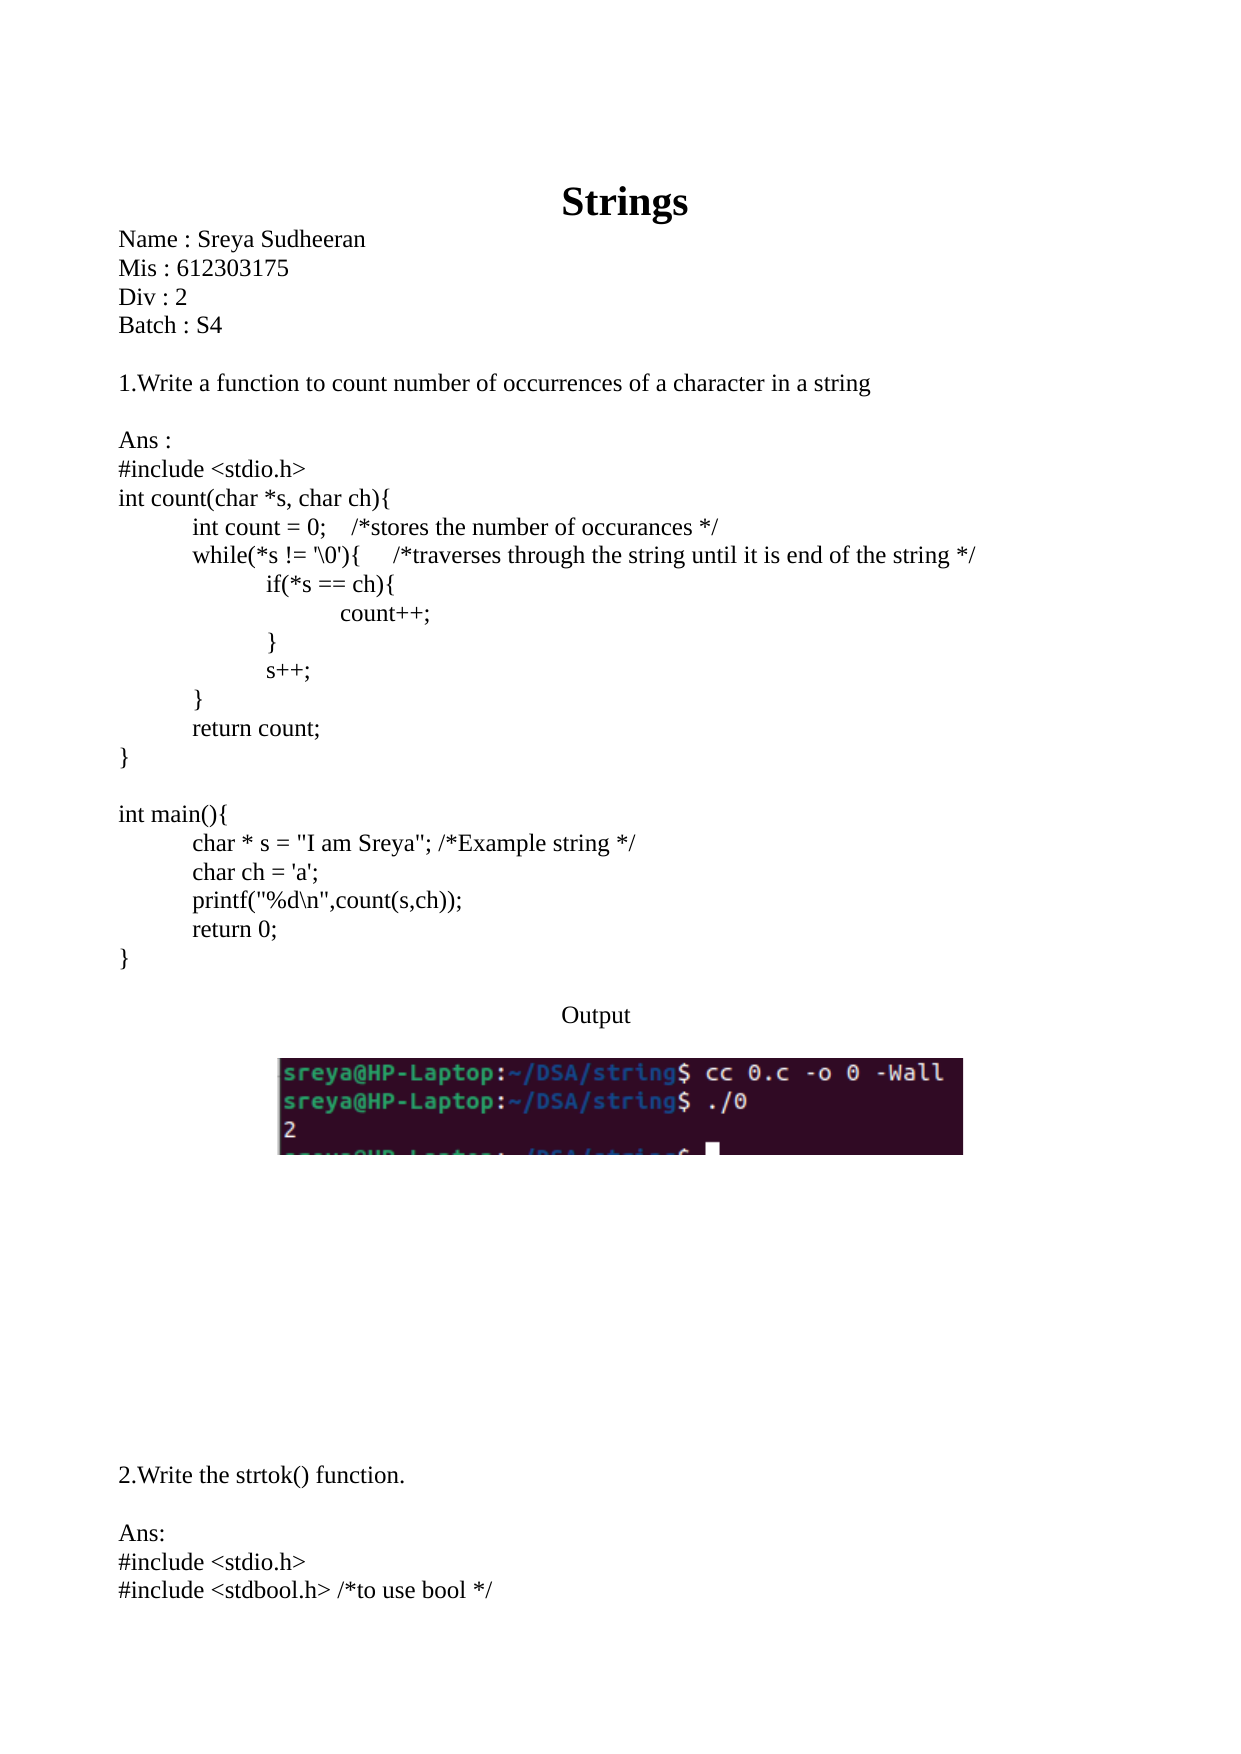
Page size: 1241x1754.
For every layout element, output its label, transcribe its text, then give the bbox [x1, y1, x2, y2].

text count++; [118, 598, 1122, 627]
text #include <stdbool.h> /*to use bool */ [118, 1576, 1122, 1604]
text 2.Write the strtok() function. Ans: [118, 1346, 1122, 1547]
text int count = 0; /*stores the number of occurances */ [118, 512, 1122, 541]
text Ans : #include <stdio.h> [118, 426, 1122, 483]
text char * s = "I am Sreya"; /*Example string */ [118, 828, 1122, 857]
picture [277, 1058, 964, 1155]
text Name : Sreya Sudheeran [118, 224, 1122, 253]
text char ch = 'a'; [118, 857, 1122, 886]
text return 0; [118, 914, 1122, 943]
text return count; [118, 713, 1122, 742]
text Strings [118, 176, 1122, 224]
text Batch : S4 [118, 311, 1122, 339]
text int count(char *s, char ch){ [118, 483, 1122, 512]
text if(*s == ch){ [118, 569, 1122, 598]
text } Output [118, 943, 1122, 1029]
text #include <stdio.h> [118, 1547, 1122, 1576]
text while(*s != '\0'){ /*traverses through the string until it is end of the string */ [118, 541, 1122, 569]
text } [118, 627, 1122, 656]
text } [118, 742, 1122, 771]
text Mis : 612303175 Div : 2 [118, 253, 1122, 311]
text s++; [118, 656, 1122, 684]
text 1.Write a function to count number of occurrences of a character in a string [118, 368, 1122, 426]
text printf("%d\n",count(s,ch)); [118, 886, 1122, 914]
text } [118, 684, 1122, 713]
text int main(){ [118, 799, 1122, 828]
